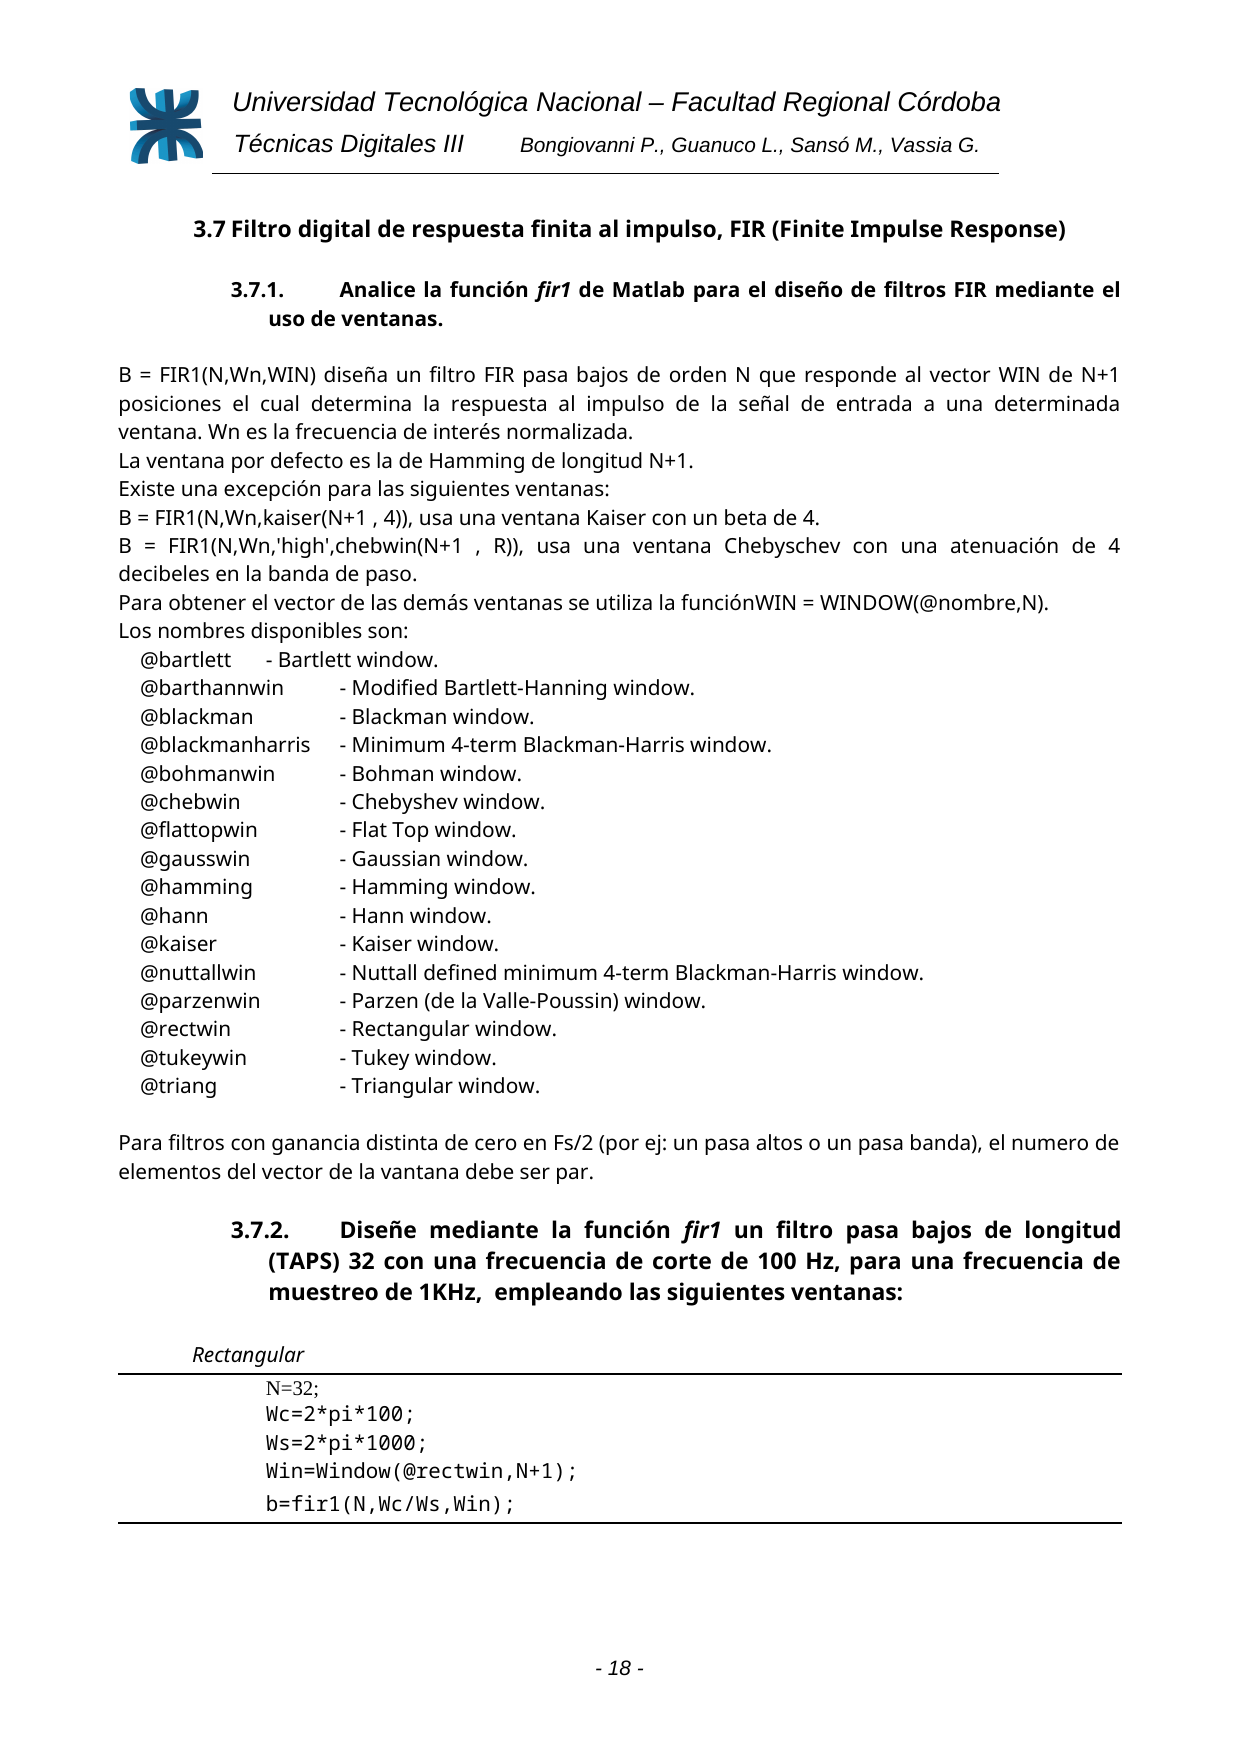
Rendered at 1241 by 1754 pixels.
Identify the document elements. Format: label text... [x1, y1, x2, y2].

text @blackmanharris - Minimum 4-term Blackman-Harris window. [118, 730, 1122, 759]
list Filtro digital de respuesta finita al impulso, FIR (Finite Impulse Response) [193, 213, 1122, 244]
text Wc=2*pi*100; [191, 1399, 1122, 1428]
text @hamming - Hamming window. [118, 872, 1122, 901]
text @kaiser - Kaiser window. [118, 929, 1122, 958]
text b=fir1(N,Wc/Ws,Win); [118, 1485, 1122, 1522]
text Para filtros con ganancia distinta de cero en Fs/2 (por ej: un pasa altos o un pasa banda), el numero de elementos del vector de la vantana debe ser par. [118, 1128, 1122, 1185]
text @chebwin - Chebyshev window. [118, 787, 1122, 816]
text N=32; [191, 1375, 1122, 1399]
text Rectangular [118, 1336, 1122, 1373]
text @tukeywin - Tukey window. [118, 1043, 1122, 1071]
text @barthannwin - Modified Bartlett-Hanning window. [118, 673, 1122, 702]
text @nuttallwin - Nuttall defined minimum 4-term Blackman-Harris window. [118, 958, 1122, 986]
text @flattopwin - Flat Top window. [118, 816, 1122, 844]
text Ws=2*pi*1000; [191, 1428, 1122, 1456]
text Existe una excepción para las siguientes ventanas: [118, 474, 1122, 503]
text @blackman - Blackman window. [118, 702, 1122, 730]
text B = FIR1(N,Wn,'high',chebwin(N+1 , R)), usa una ventana Chebyschev con una atenuación de 4 decibeles en la banda de paso. [118, 531, 1122, 588]
text Los nombres disponibles son: [118, 616, 1122, 645]
text Win=Window(@rectwin,N+1); [191, 1456, 1122, 1485]
text B = FIR1(N,Wn,WIN) diseña un filtro FIR pasa bajos de orden N que responde al vector WIN de N+1 posiciones el cual determina la respuesta al impulso de la señal de entrada a una determinada ventana. Wn es la frecuencia de interés normalizada. [118, 361, 1122, 446]
text @rectwin - Rectangular window. [118, 1014, 1122, 1043]
text @parzenwin - Parzen (de la Valle-Poussin) window. [118, 986, 1122, 1014]
text B = FIR1(N,Wn,kaiser(N+1 , 4)), usa una ventana Kaiser con un beta de 4. [118, 503, 1122, 531]
text @bohmanwin - Bohman window. [118, 759, 1122, 787]
list Diseñe mediante la función fir1 un filtro pasa bajos de longitud (TAPS) 32 con una frecuencia de corte de 100 Hz, para una frecuencia de muestreo de 1KHz, empleando las siguientes ventanas: [231, 1214, 1122, 1307]
text @triang - Triangular window. [118, 1071, 1122, 1100]
text La ventana por defecto es la de Hamming de longitud N+1. [118, 446, 1122, 474]
text @bartlett - Bartlett window. [118, 645, 1122, 673]
text @gausswin - Gaussian window. [118, 844, 1122, 872]
list Analice la función fir1 de Matlab para el diseño de filtros FIR mediante el uso de ventanas. [231, 275, 1122, 332]
text @hann - Hann window. [118, 901, 1122, 929]
text Para obtener el vector de las demás ventanas se utiliza la funciónWIN = WINDOW(@nombre,N). [118, 588, 1122, 616]
picture [129, 88, 203, 164]
